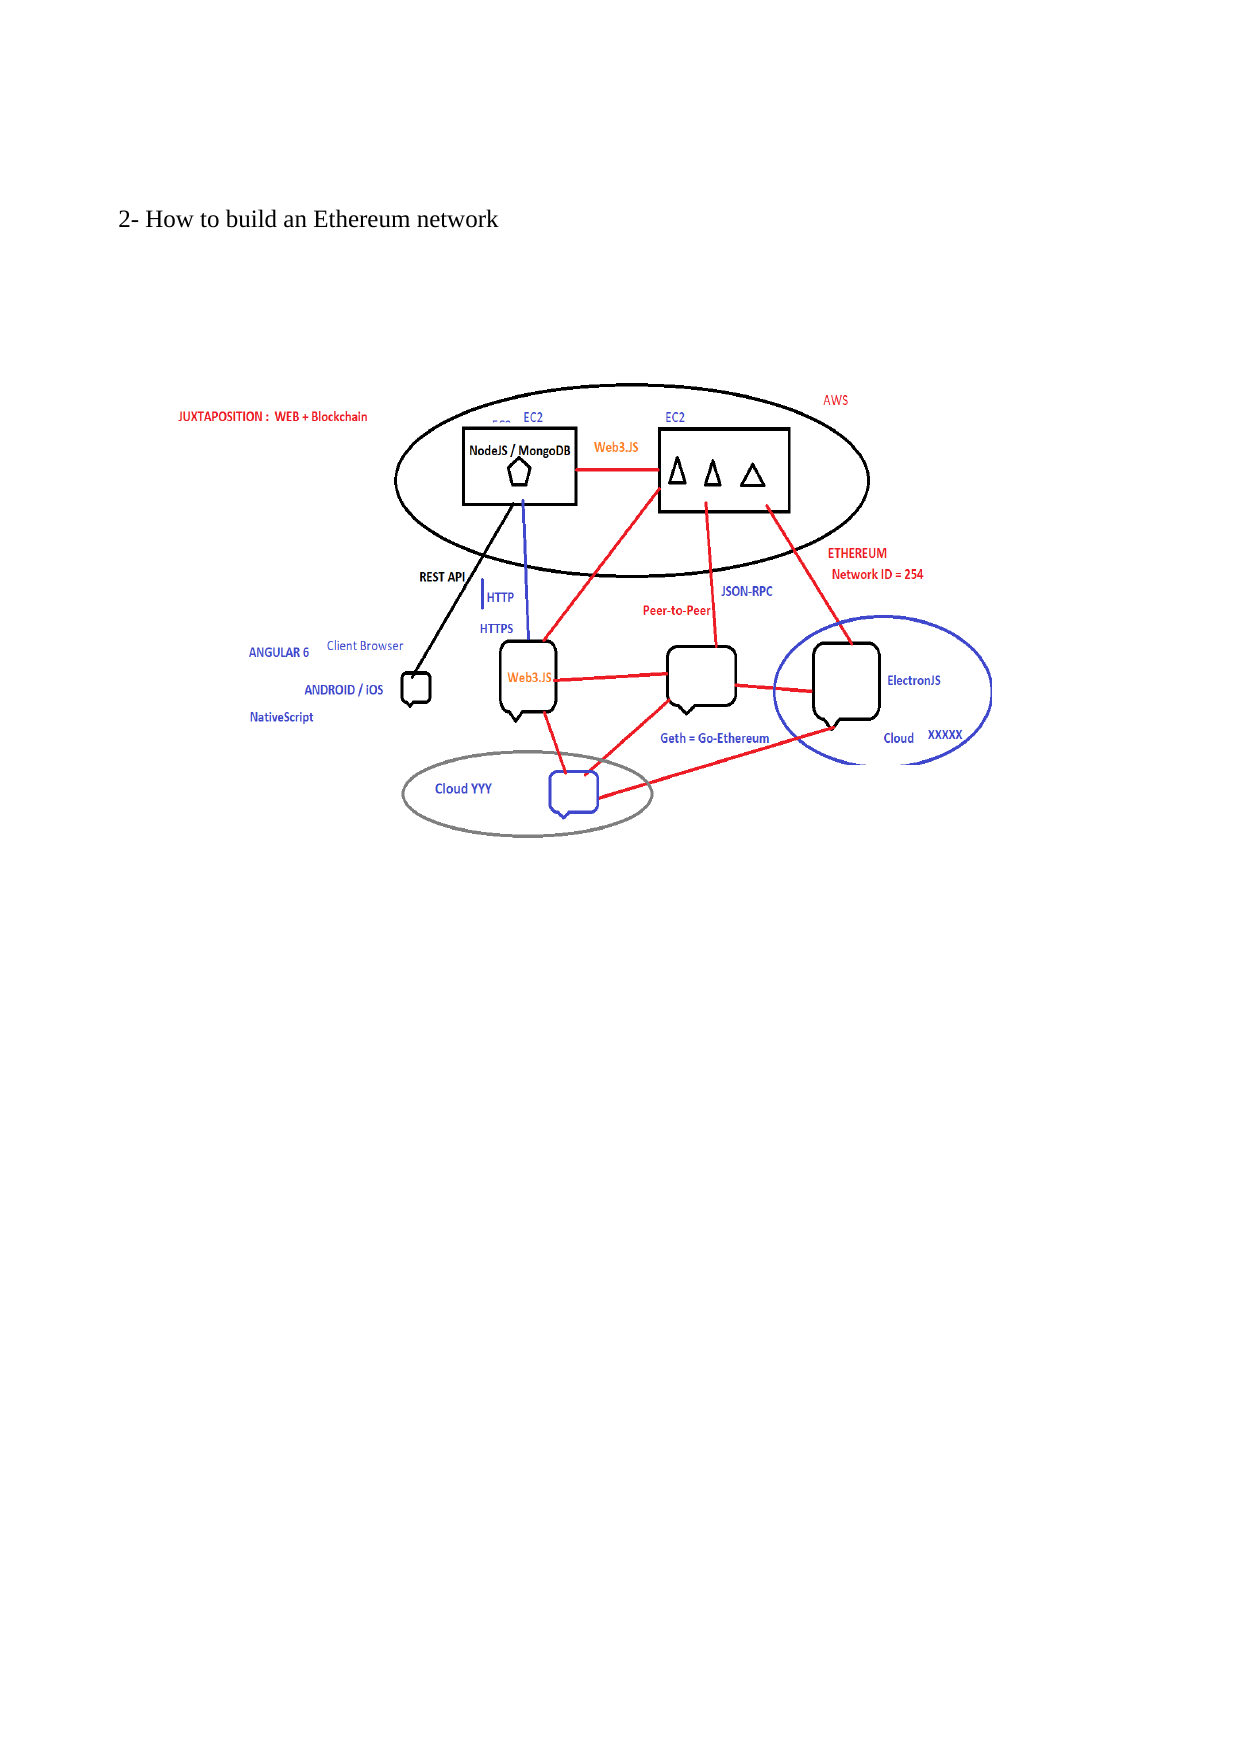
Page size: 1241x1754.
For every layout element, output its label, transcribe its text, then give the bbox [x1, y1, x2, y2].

text 2- How to build an Ethereum network [118, 204, 1122, 233]
picture [137, 361, 1142, 847]
